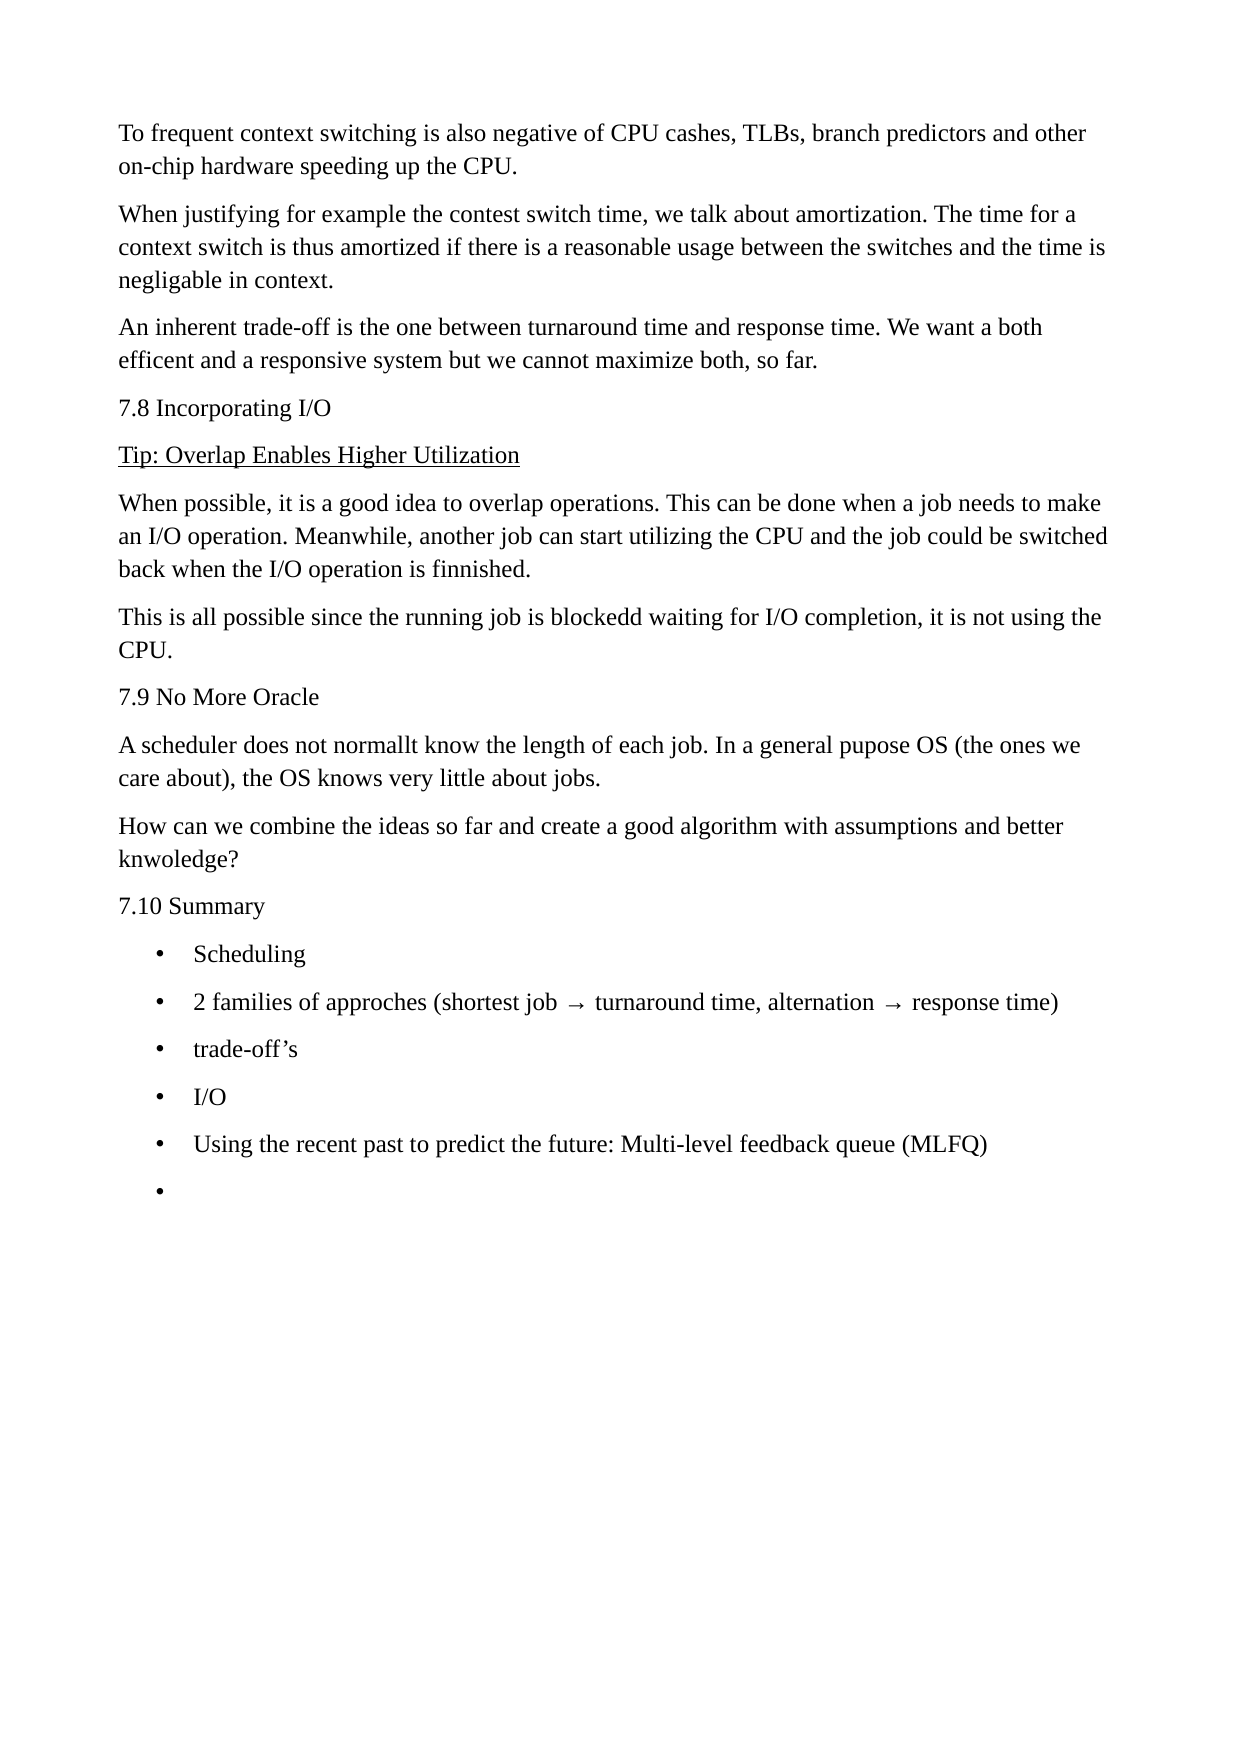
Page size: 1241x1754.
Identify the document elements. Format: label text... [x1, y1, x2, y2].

text Tip: Overlap Enables Higher Utilization [118, 441, 1122, 469]
text When possible, it is a good idea to overlap operations. This can be done when a job needs to make an I/O operation. Meanwhile, another job can start utilizing the CPU and the job could be switched back when the I/O operation is finnished. [118, 488, 1122, 583]
list 2 families of approches (shortest job → turnaround time, alternation → response time) [156, 987, 1122, 1015]
text 7.8 Incorporating I/O [118, 393, 1122, 422]
text How can we combine the ideas so far and create a good algorithm with assumptions and better knwoledge? [118, 811, 1122, 872]
text A scheduler does not normallt know the length of each job. In a general pupose OS (the ones we care about), the OS knows very little about jobs. [118, 730, 1122, 792]
list I/O [156, 1082, 1122, 1111]
list Using the recent past to predict the future: Multi-level feedback queue (MLFQ) [156, 1129, 1122, 1158]
list Scheduling [156, 939, 1122, 968]
text This is all possible since the running job is blockedd waiting for I/O completion, it is not using the CPU. [118, 602, 1122, 664]
text When justifying for example the contest switch time, we talk about amortization. The time for a context switch is thus amortized if there is a reasonable usage between the switches and the time is negligable in context. [118, 199, 1122, 293]
text To frequent context switching is also negative of CPU cashes, TLBs, branch predictors and other on-chip hardware speeding up the CPU. [118, 118, 1122, 180]
text 7.9 No More Oracle [118, 682, 1122, 711]
list trade-off’s [156, 1034, 1122, 1063]
text 7.10 Summary [118, 891, 1122, 920]
text An inherent trade-off is the one between turnaround time and response time. We want a both efficent and a responsive system but we cannot maximize both, so far. [118, 312, 1122, 374]
